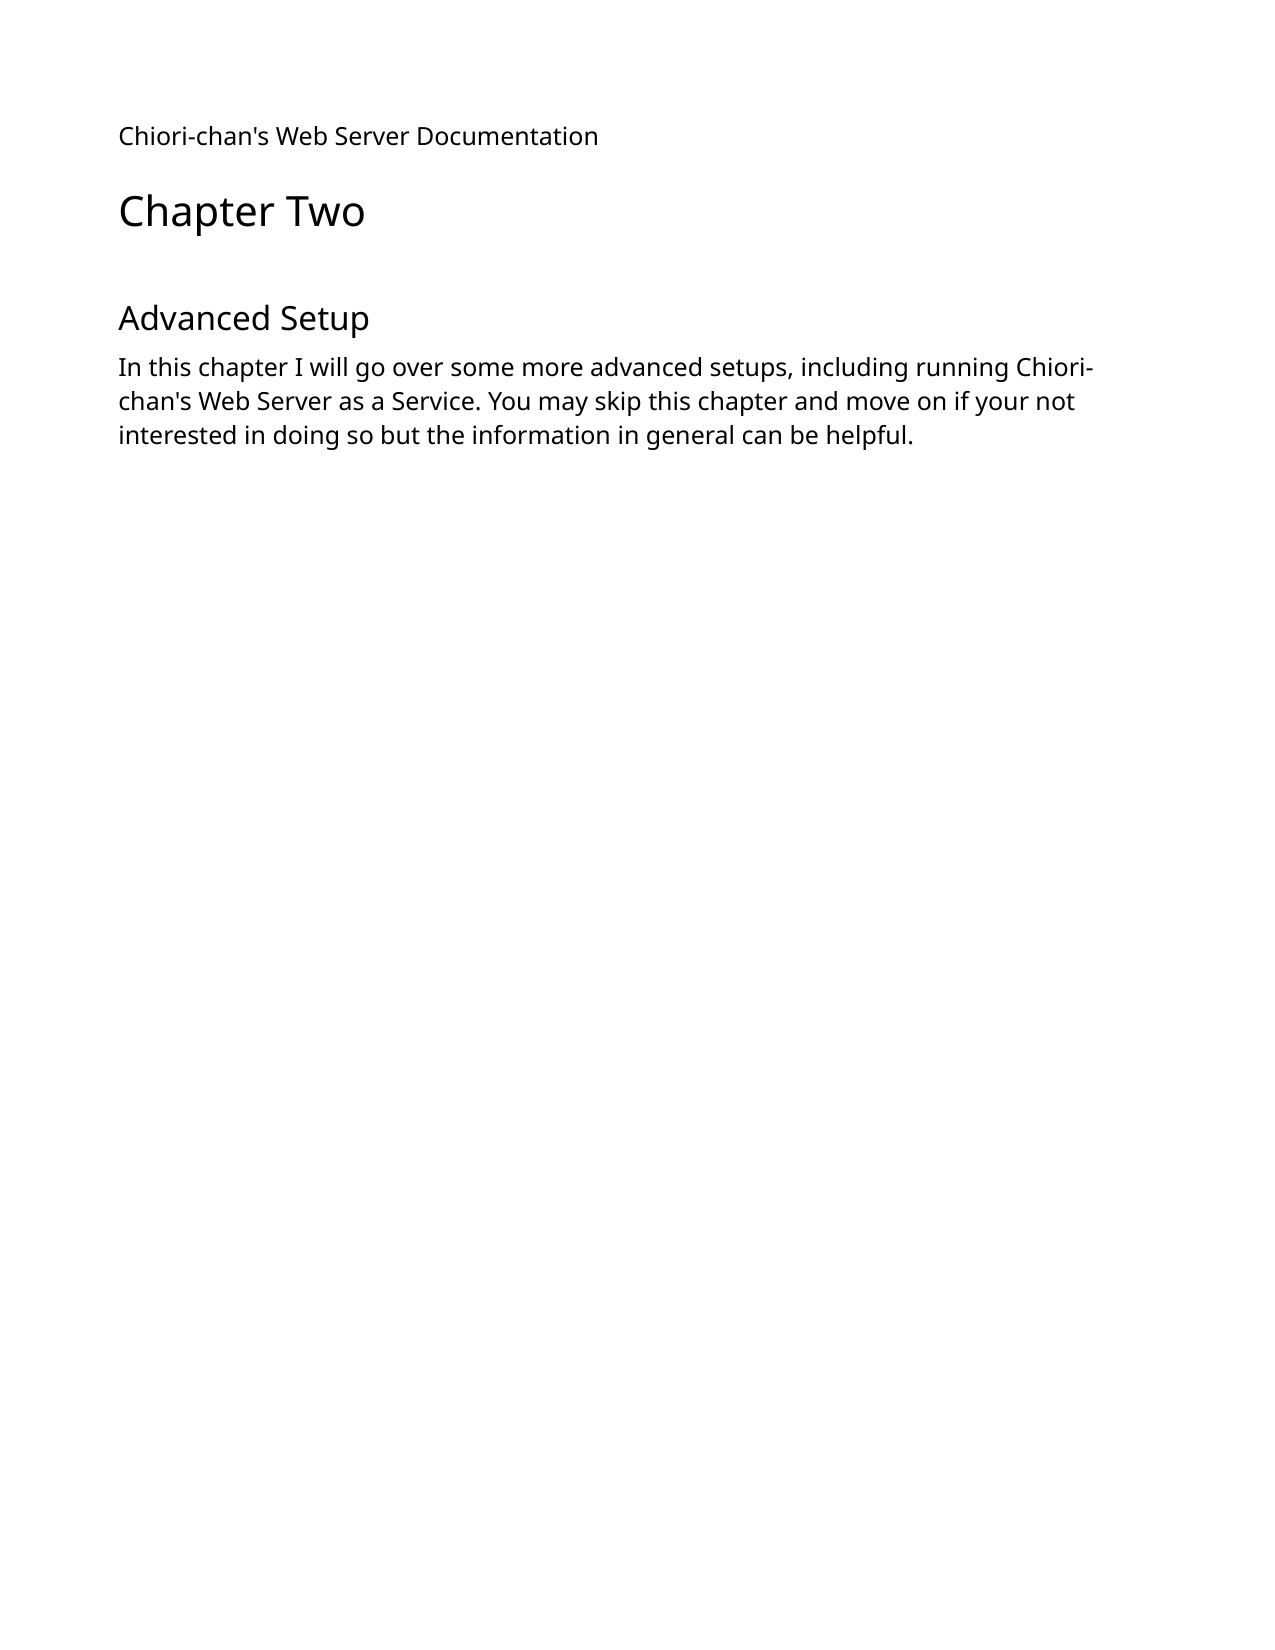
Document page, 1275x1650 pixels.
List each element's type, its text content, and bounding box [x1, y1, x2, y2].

text In this chapter I will go over some more advanced setups, including running Chiori-chan's Web Server as a Service. You may skip this chapter and move on if your not interested in doing so but the information in general can be helpful. [118, 349, 1157, 451]
text Chapter Two [118, 182, 1157, 238]
text Advanced Setup [118, 295, 1157, 340]
